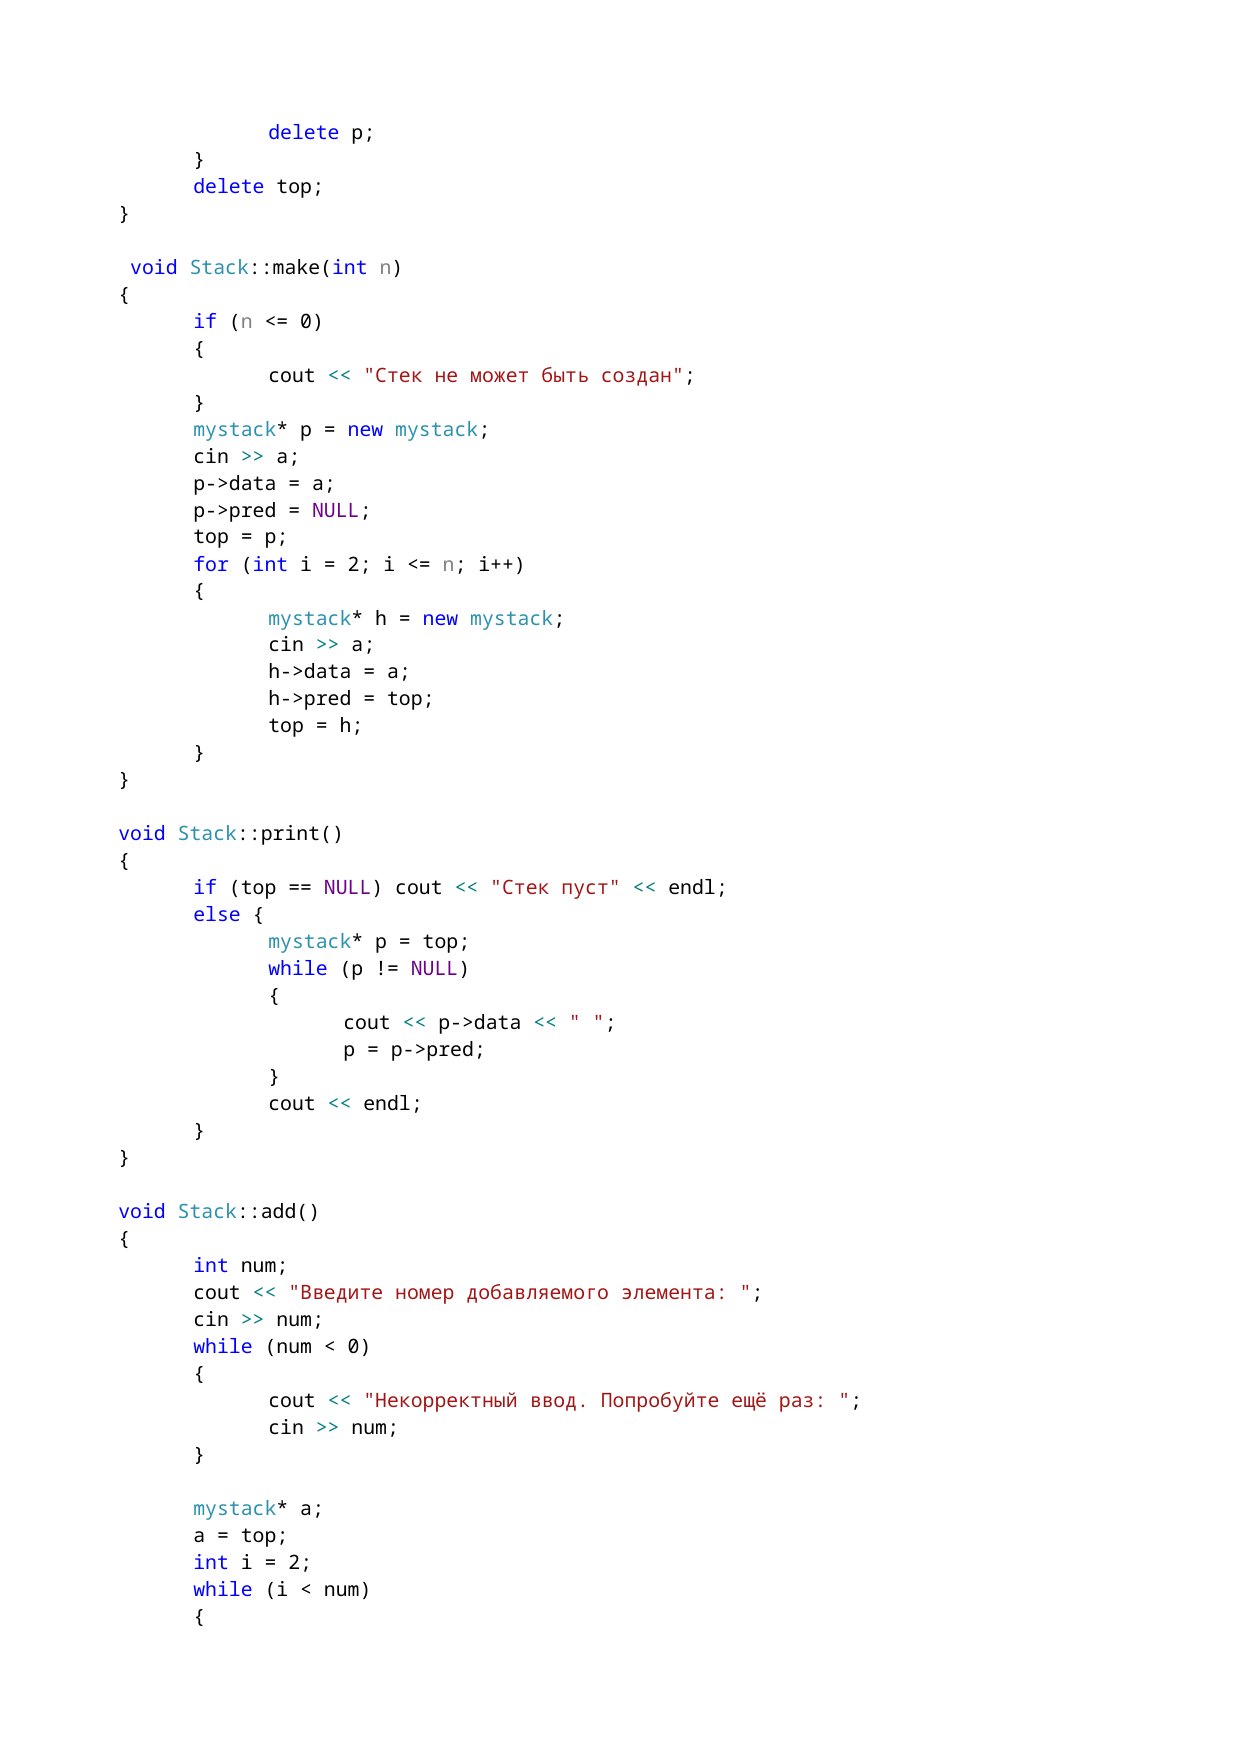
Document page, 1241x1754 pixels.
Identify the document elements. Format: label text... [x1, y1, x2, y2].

text { [118, 280, 1122, 307]
text int i = 2; [118, 1548, 1122, 1575]
text p->data = a; [118, 469, 1122, 496]
text cout << p->data << " "; [118, 1008, 1122, 1035]
text if (top == NULL) cout << "Стек пуст" << endl; [118, 873, 1122, 901]
text top = p; [118, 523, 1122, 550]
text } [118, 199, 1122, 226]
text } [118, 766, 1122, 793]
text { [118, 1224, 1122, 1251]
text while (i < num) [118, 1575, 1122, 1602]
text } [118, 388, 1122, 415]
text } [118, 1440, 1122, 1467]
text cout << "Стек не может быть создан"; [118, 361, 1122, 388]
text cout << "Некорректный ввод. Попробуйте ещё раз: "; [118, 1386, 1122, 1413]
text { [118, 1602, 1122, 1629]
text cin >> a; [118, 631, 1122, 658]
text cin >> num; [118, 1305, 1122, 1332]
text h->pred = top; [118, 685, 1122, 712]
text cout << "Введите номер добавляемого элемента: "; [118, 1278, 1122, 1305]
text cin >> num; [118, 1413, 1122, 1440]
text if (n <= 0) [118, 307, 1122, 334]
text a = top; [118, 1521, 1122, 1548]
text else { [118, 901, 1122, 927]
text } [118, 1116, 1122, 1143]
text { [118, 334, 1122, 361]
text p = p->pred; [118, 1035, 1122, 1062]
text h->data = a; [118, 658, 1122, 685]
text } [118, 145, 1122, 172]
text delete top; [118, 172, 1122, 199]
text } [118, 1062, 1122, 1089]
text } [118, 1143, 1122, 1170]
text void Stack::make(int n) [118, 253, 1122, 280]
text while (num < 0) [118, 1332, 1122, 1359]
text while (p != NULL) [118, 954, 1122, 981]
text mystack* a; [118, 1494, 1122, 1521]
text cin >> a; [118, 442, 1122, 469]
text void Stack::print() [118, 819, 1122, 847]
text top = h; [118, 712, 1122, 739]
text cout << endl; [118, 1089, 1122, 1116]
text void Stack::add() [118, 1197, 1122, 1224]
text { [118, 577, 1122, 604]
text mystack* p = new mystack; [118, 415, 1122, 442]
text { [118, 847, 1122, 873]
text mystack* h = new mystack; [118, 604, 1122, 631]
text { [118, 981, 1122, 1008]
text } [118, 739, 1122, 766]
text for (int i = 2; i <= n; i++) [118, 550, 1122, 577]
text p->pred = NULL; [118, 496, 1122, 523]
text mystack* p = top; [118, 927, 1122, 954]
text { [118, 1359, 1122, 1386]
text int num; [118, 1251, 1122, 1278]
text delete p; [118, 118, 1122, 145]
